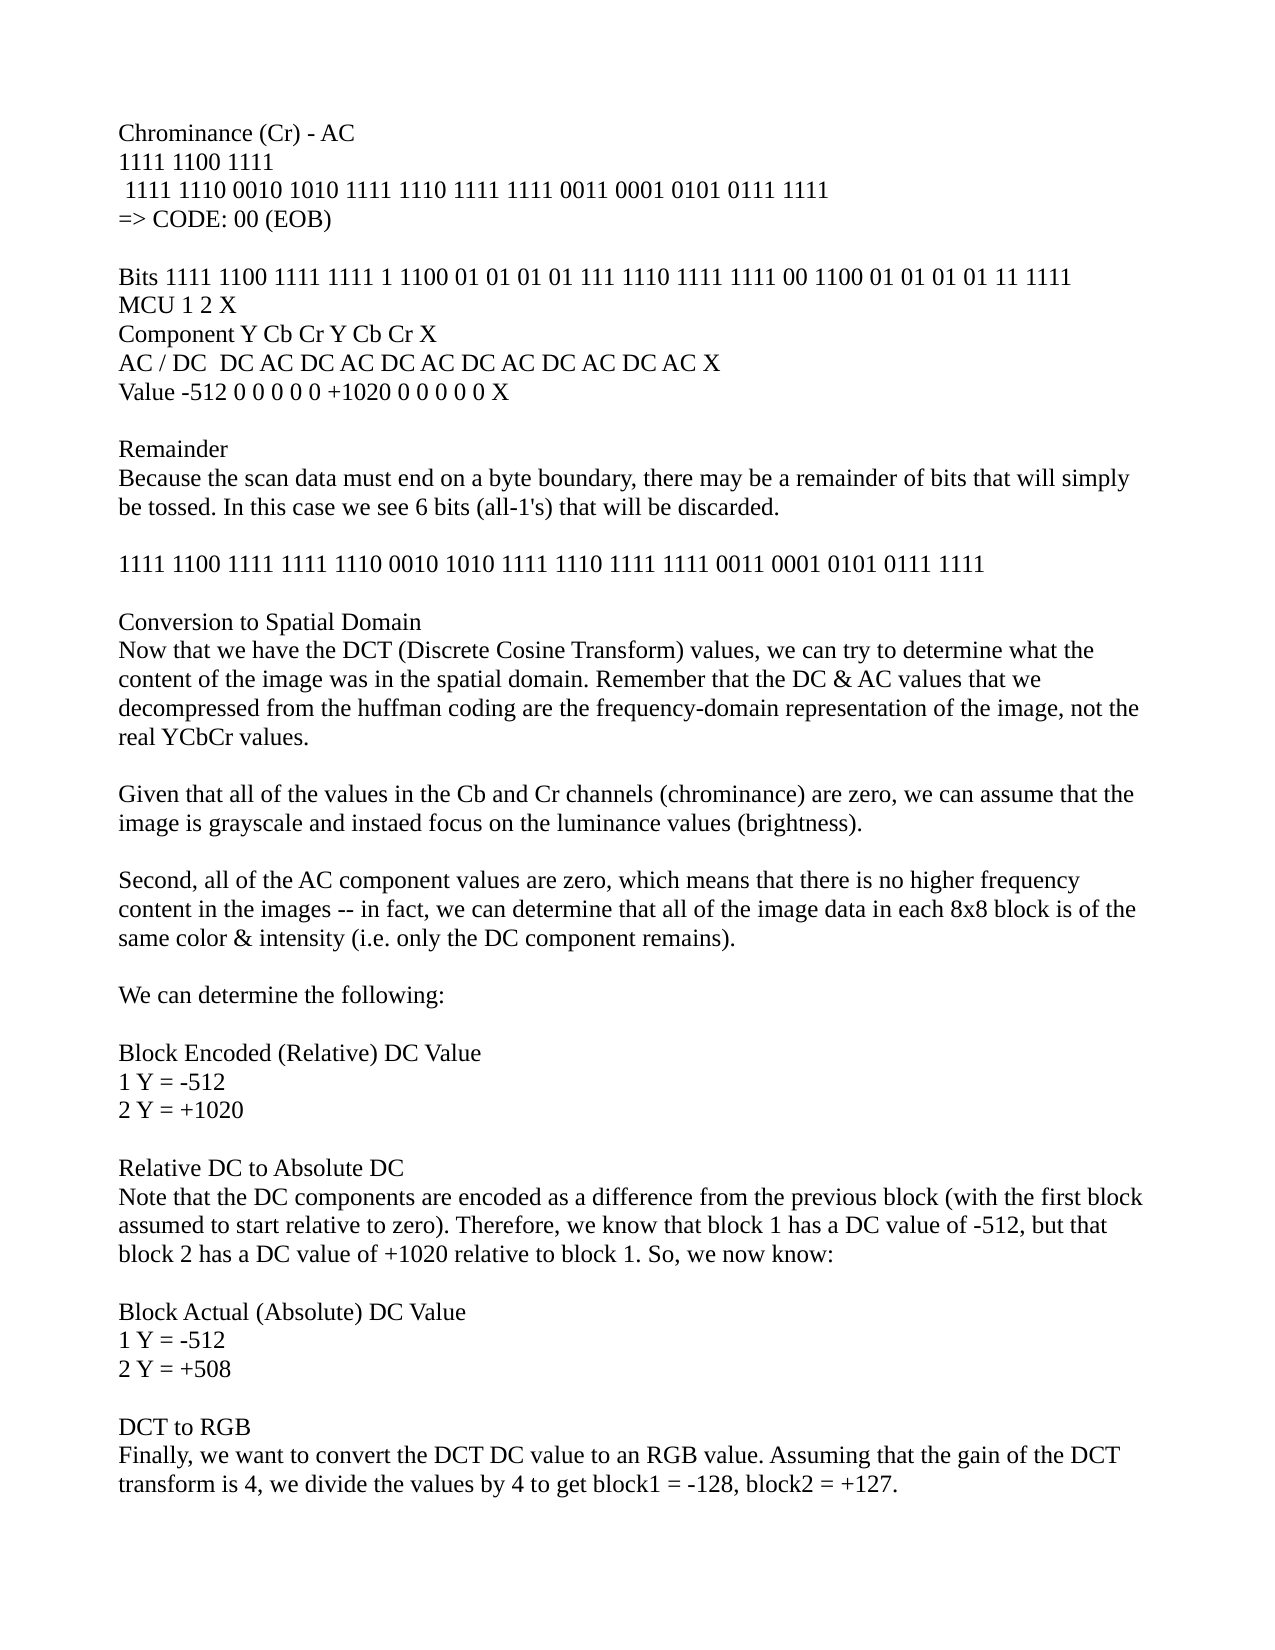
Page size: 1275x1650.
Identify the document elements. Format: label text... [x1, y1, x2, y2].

text 1111 1110 0010 1010 1111 1110 1111 1111 0011 0001 0101 0111 1111 => CODE: 00 (EOB) Bits 1111 1100 1111 1111 1 1100 01 01 01 01 111 1110 1111 1111 00 1100 01 01 01 01 11 1111 MCU 1 2 X Component Y Cb Cr Y Cb Cr X AC / DC DC AC DC AC DC AC DC AC DC AC DC AC X Value -512 0 0 0 0 0 +1020 0 0 0 0 0 X Remainder Because the scan data must end on a byte boundary, there may be a remainder of bits that will simply be tossed. In this case we see 6 bits (all-1's) that will be discarded. 1111 1100 1111 1111 1110 0010 1010 1111 1110 1111 1111 0011 0001 0101 0111 1111 Conversion to Spatial Domain Now that we have the DCT (Discrete Cosine Transform) values, we can try to determine what the content of the image was in the spatial domain. Remember that the DC & AC values that we decompressed from the huffman coding are the frequency-domain representation of the image, not the real YCbCr values. Given that all of the values in the Cb and Cr channels (chrominance) are zero, we can assume that the image is grayscale and instaed focus on the luminance values (brightness). Second, all of the AC component values are zero, which means that there is no higher frequency content in the images -- in fact, we can determine that all of the image data in each 8x8 block is of the same color & intensity (i.e. only the DC component remains). We can determine the following: Block Encoded (Relative) DC Value 1 Y = -512 2 Y = +1020 Relative DC to Absolute DC Note that the DC components are encoded as a difference from the previous block (with the first block assumed to start relative to zero). Therefore, we know that block 1 has a DC value of -512, but that block 2 has a DC value of +1020 relative to block 1. So, we now know: Block Actual (Absolute) DC Value 1 Y = -512 2 Y = +508 DCT to RGB Finally, we want to convert the DCT DC value to an RGB value. Assuming that the gain of the DCT transform is 4, we divide the values by 4 to get block1 = -128, block2 = +127. [118, 176, 1157, 1527]
text Chrominance (Cr) - AC 1111 1100 1111 [118, 118, 1157, 176]
